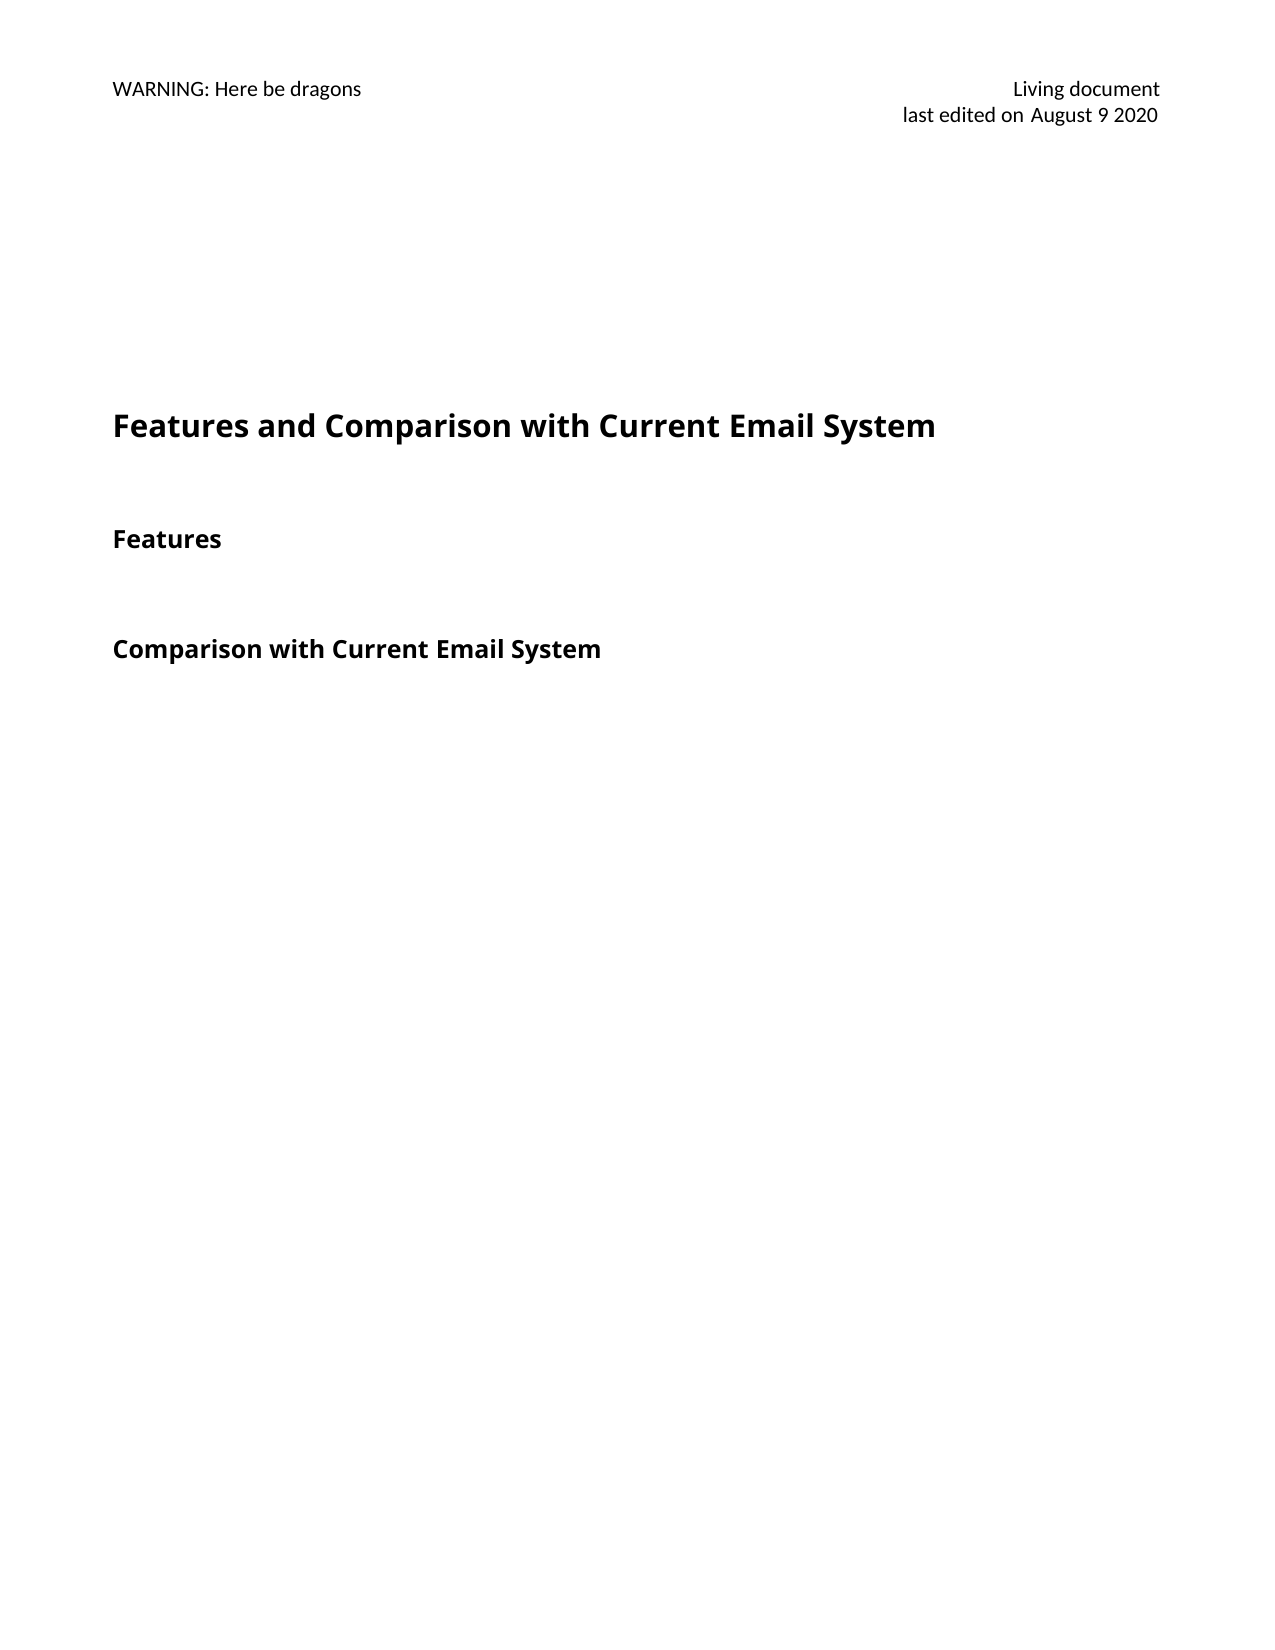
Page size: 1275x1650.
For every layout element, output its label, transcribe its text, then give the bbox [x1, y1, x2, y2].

text Features [112, 522, 1162, 556]
text Comparison with Current Email System [112, 632, 1162, 666]
text Features and Comparison with Current Email System [112, 404, 1162, 446]
